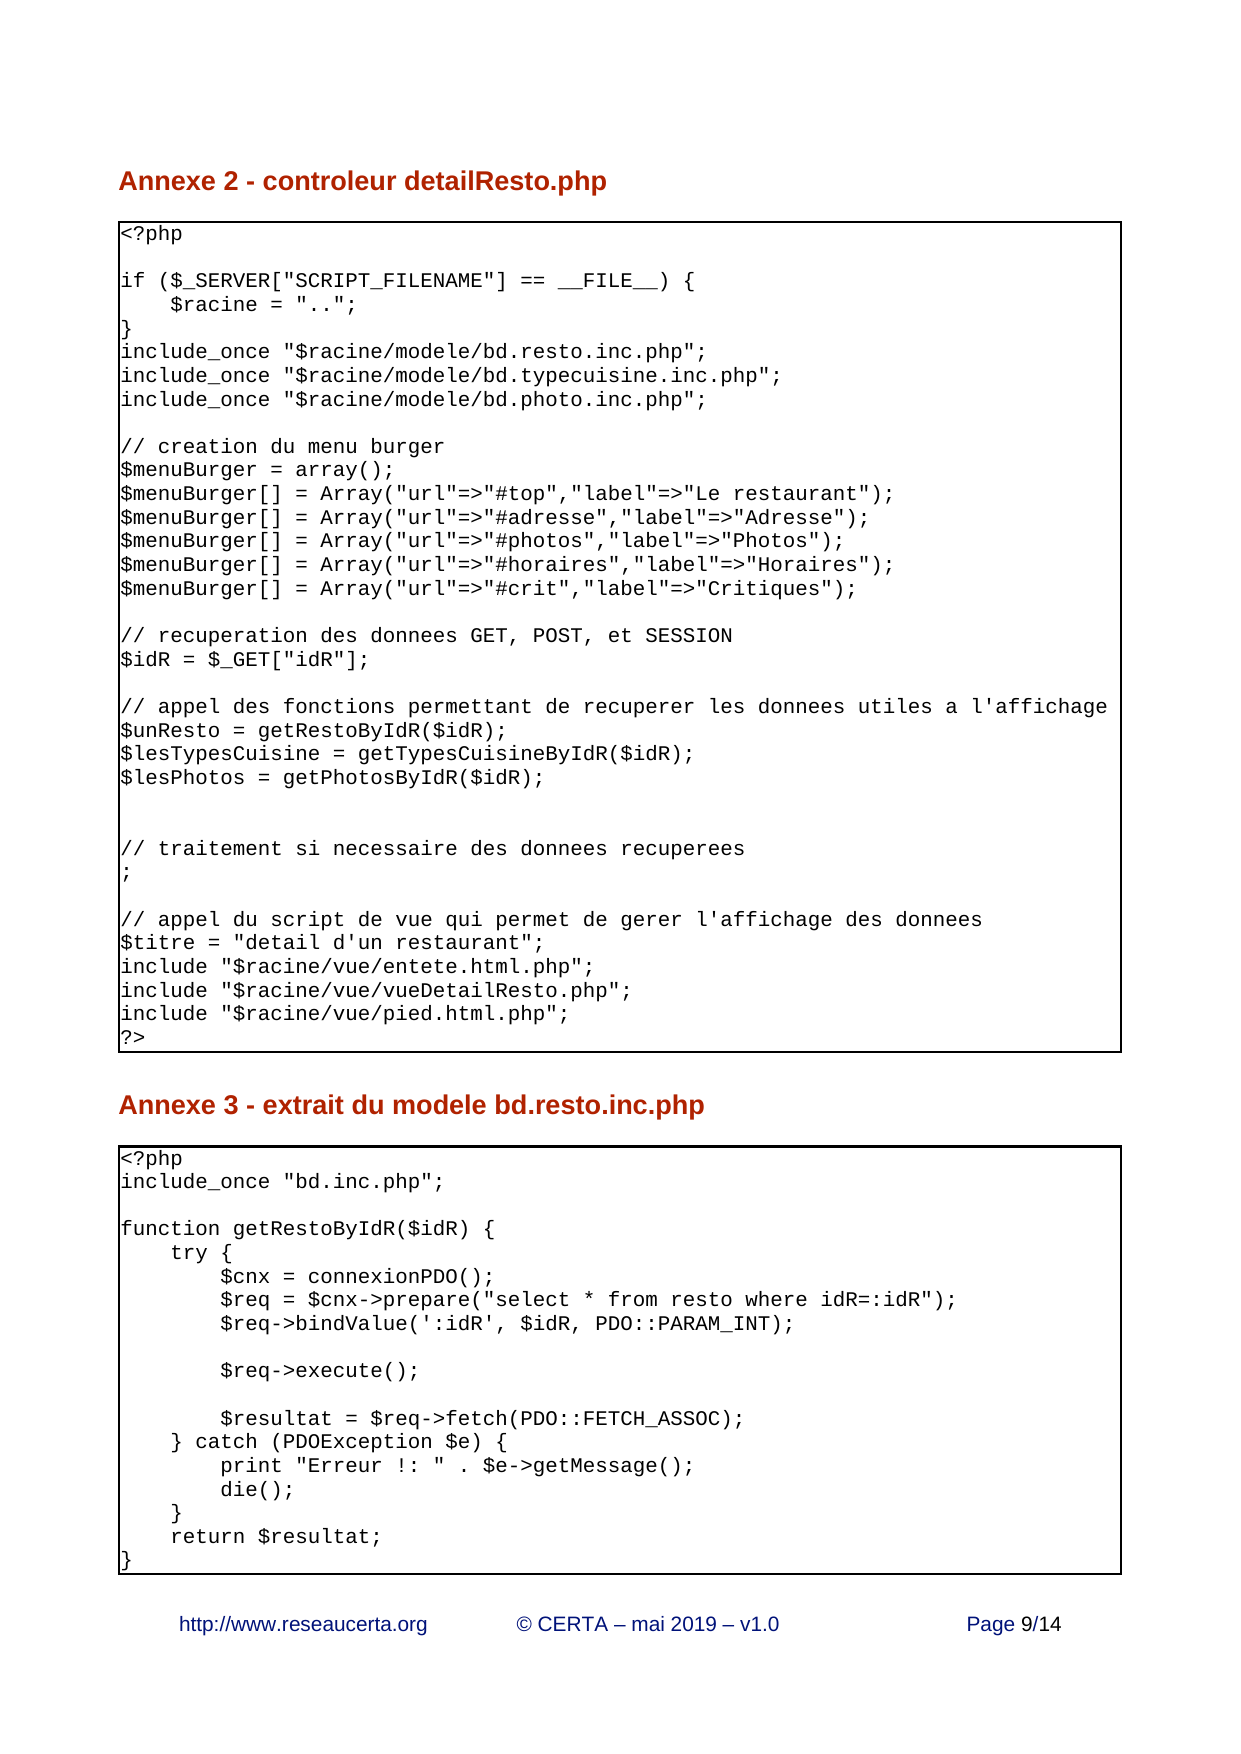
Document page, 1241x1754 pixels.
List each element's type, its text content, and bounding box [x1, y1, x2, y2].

text include "$racine/vue/pied.html.php"; [120, 1001, 1120, 1025]
text Annexe 2 - controleur detailResto.php [118, 165, 1122, 196]
text $resultat = $req->fetch(PDO::FETCH_ASSOC); [120, 1406, 1120, 1429]
text if ($_SERVER["SCRIPT_FILENAME"] == __FILE__) { [120, 268, 1120, 292]
text function getRestoByIdR($idR) { [120, 1216, 1120, 1240]
text die(); [120, 1476, 1120, 1500]
text $lesPhotos = getPhotosByIdR($idR); [120, 765, 1120, 791]
text $req->bindValue(':idR', $idR, PDO::PARAM_INT); [120, 1311, 1120, 1337]
text try { [120, 1240, 1120, 1264]
text $menuBurger[] = Array("url"=>"#top","label"=>"Le restaurant"); [120, 481, 1120, 505]
text // traitement si necessaire des donnees recuperees [120, 836, 1120, 859]
text $racine = ".."; [120, 292, 1120, 316]
text include_once "$racine/modele/bd.resto.inc.php"; [120, 339, 1120, 363]
text $menuBurger[] = Array("url"=>"#horaires","label"=>"Horaires"); [120, 552, 1120, 576]
text $cnx = connexionPDO(); [120, 1264, 1120, 1287]
text $lesTypesCuisine = getTypesCuisineByIdR($idR); [120, 741, 1120, 765]
text return $resultat; [120, 1524, 1120, 1547]
text include "$racine/vue/entete.html.php"; [120, 954, 1120, 978]
text } [120, 1547, 1120, 1573]
text include_once "bd.inc.php"; [120, 1169, 1120, 1195]
text // appel du script de vue qui permet de gerer l'affichage des donnees [120, 907, 1120, 930]
text $req->execute(); [120, 1358, 1120, 1384]
text $unResto = getRestoByIdR($idR); [120, 717, 1120, 741]
text } [120, 1500, 1120, 1524]
text $titre = "detail d'un restaurant"; [120, 930, 1120, 954]
text <?php [120, 223, 1120, 247]
text // appel des fonctions permettant de recuperer les donnees utiles a l'affichage [120, 694, 1120, 717]
text include "$racine/vue/vueDetailResto.php"; [120, 978, 1120, 1001]
text Annexe 3 - extrait du modele bd.resto.inc.php [118, 1089, 1122, 1120]
text // creation du menu burger [120, 434, 1120, 457]
text $req = $cnx->prepare("select * from resto where idR=:idR"); [120, 1287, 1120, 1311]
text include_once "$racine/modele/bd.typecuisine.inc.php"; [120, 363, 1120, 386]
text $menuBurger = array(); [120, 457, 1120, 481]
text } catch (PDOException $e) { [120, 1429, 1120, 1453]
text ; [120, 859, 1120, 885]
text } [120, 316, 1120, 339]
text ?> [120, 1025, 1120, 1051]
text $menuBurger[] = Array("url"=>"#photos","label"=>"Photos"); [120, 528, 1120, 552]
text $idR = $_GET["idR"]; [120, 647, 1120, 672]
text $menuBurger[] = Array("url"=>"#adresse","label"=>"Adresse"); [120, 505, 1120, 528]
text // recuperation des donnees GET, POST, et SESSION [120, 623, 1120, 647]
text $menuBurger[] = Array("url"=>"#crit","label"=>"Critiques"); [120, 576, 1120, 601]
text <?php [120, 1148, 1120, 1169]
text include_once "$racine/modele/bd.photo.inc.php"; [120, 386, 1120, 412]
text print "Erreur !: " . $e->getMessage(); [120, 1453, 1120, 1476]
